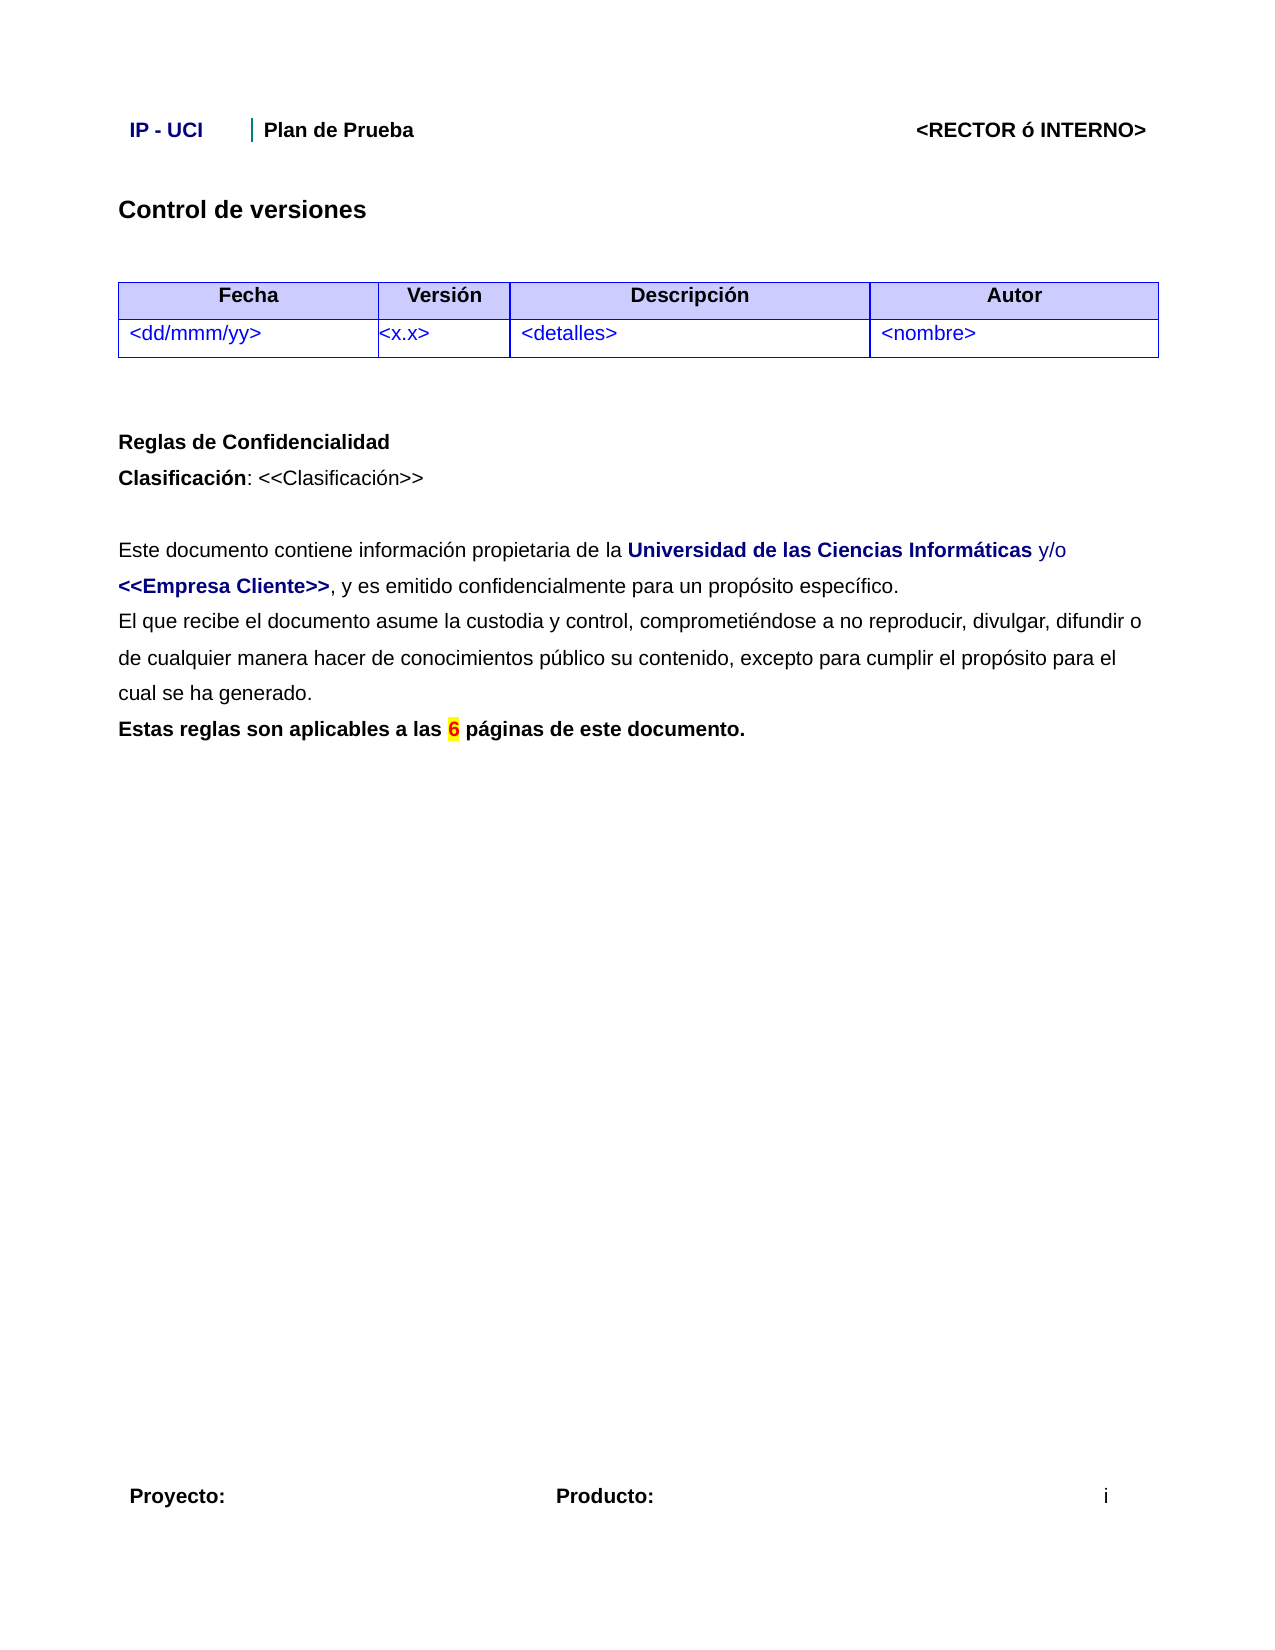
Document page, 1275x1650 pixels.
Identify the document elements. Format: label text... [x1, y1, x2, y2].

table_header Descripción [511, 283, 869, 319]
table_header Autor [871, 283, 1158, 319]
table_cell <detalles> [511, 320, 869, 357]
text Clasificación: <<Clasificación>> [118, 466, 1157, 489]
table_cell <dd/mmm/yy> [119, 320, 378, 357]
text Reglas de Confidencialidad [118, 430, 1157, 454]
text El que recibe el documento asume la custodia y control, comprometiéndose a no reproducir, divulgar, difundir o de cualquier manera hacer de conocimientos público su contenido, excepto para cumplir el propósito para el cual se ha generado. [118, 609, 1157, 705]
table_cell <nombre> [871, 320, 1158, 357]
text Este documento contiene información propietaria de la Universidad de las Ciencias Informáticas y/o <<Empresa Cliente>>, y es emitido confidencialmente para un propósito específico. [118, 537, 1157, 597]
table_header Versión [379, 283, 509, 319]
table_cell <x.x> [379, 320, 509, 357]
table_header Fecha [119, 283, 378, 319]
text Estas reglas son aplicables a las 6 páginas de este documento. [118, 717, 1157, 741]
text Control de versiones [118, 196, 1157, 224]
